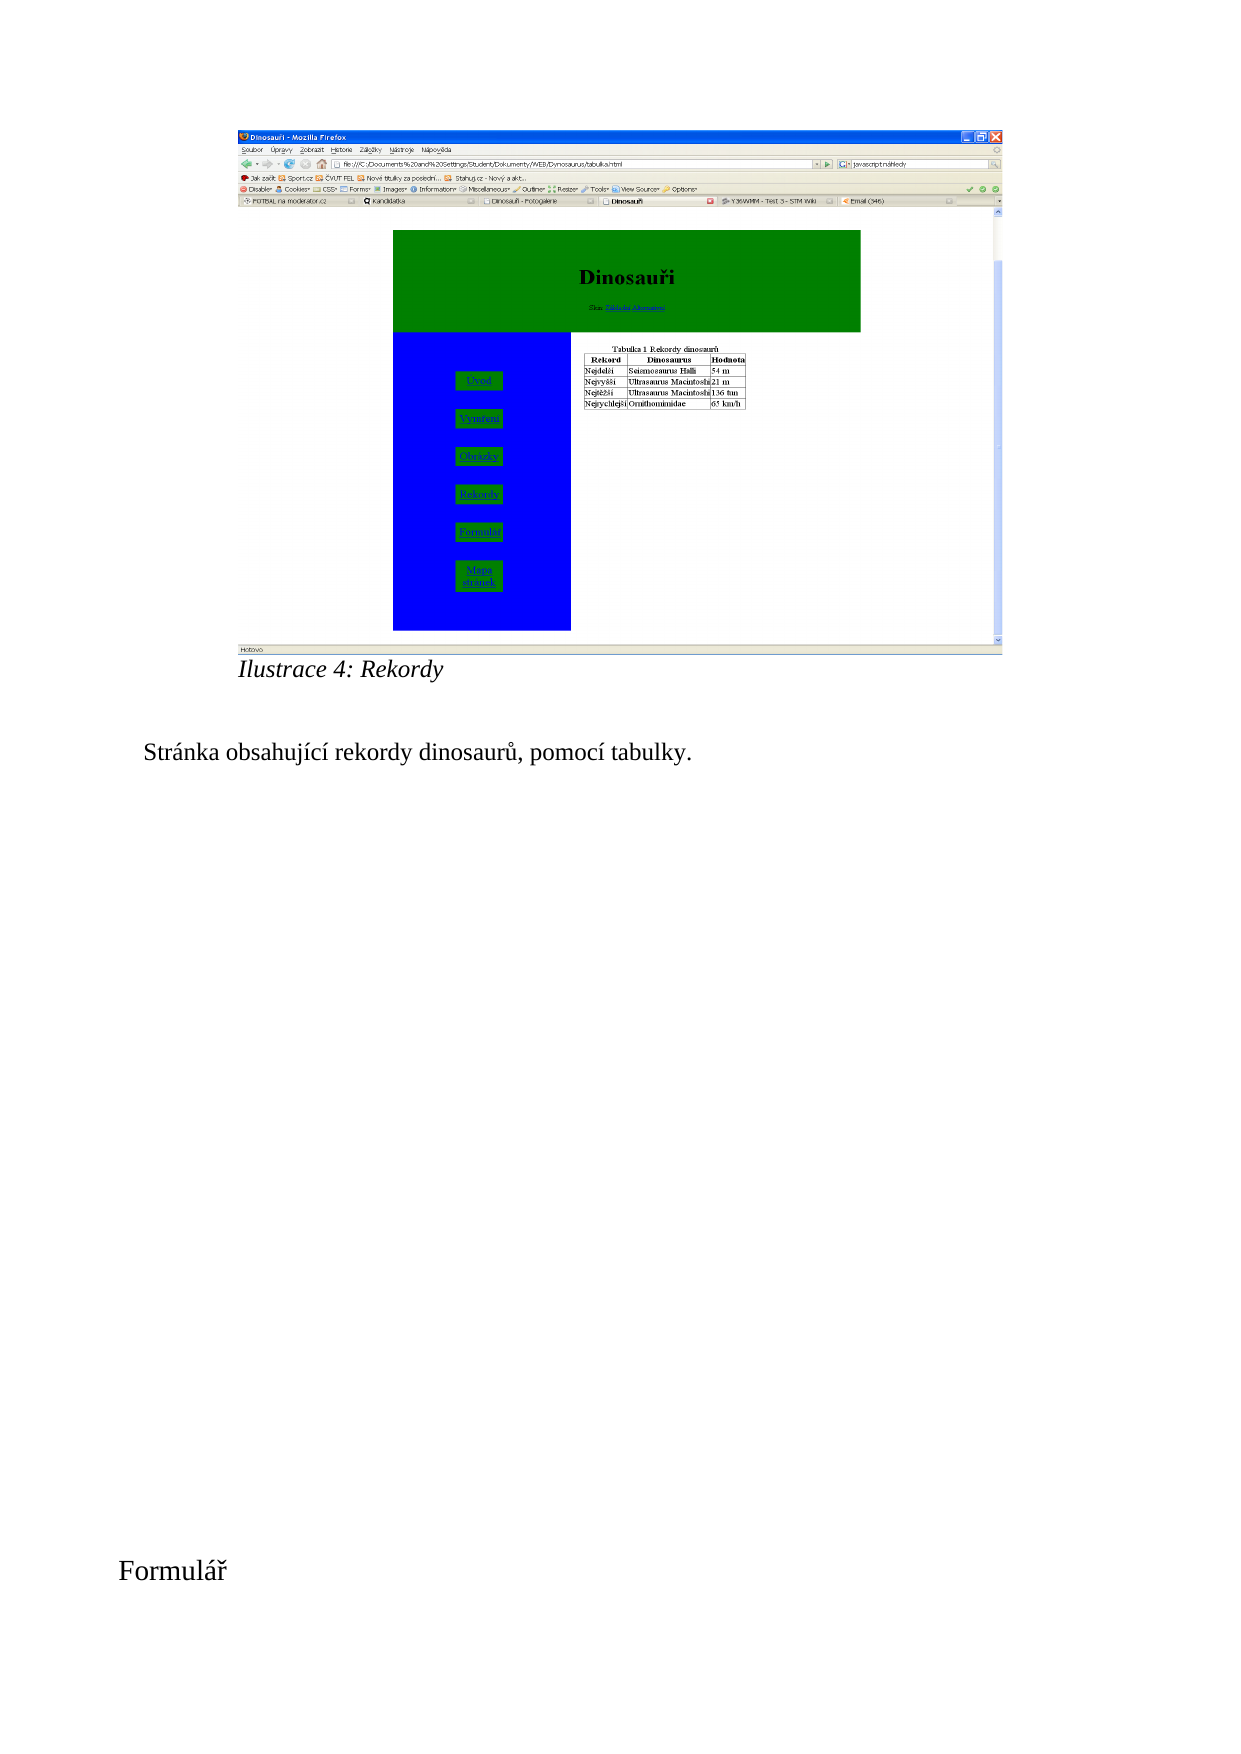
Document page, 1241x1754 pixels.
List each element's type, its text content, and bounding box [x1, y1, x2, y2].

text Ilustrace 4: Rekordy [238, 655, 1002, 682]
text Stránka obsahující rekordy dinosaurů, pomocí tabulky. [118, 738, 1122, 766]
text Formulář [118, 1554, 1122, 1587]
picture [238, 130, 1003, 655]
